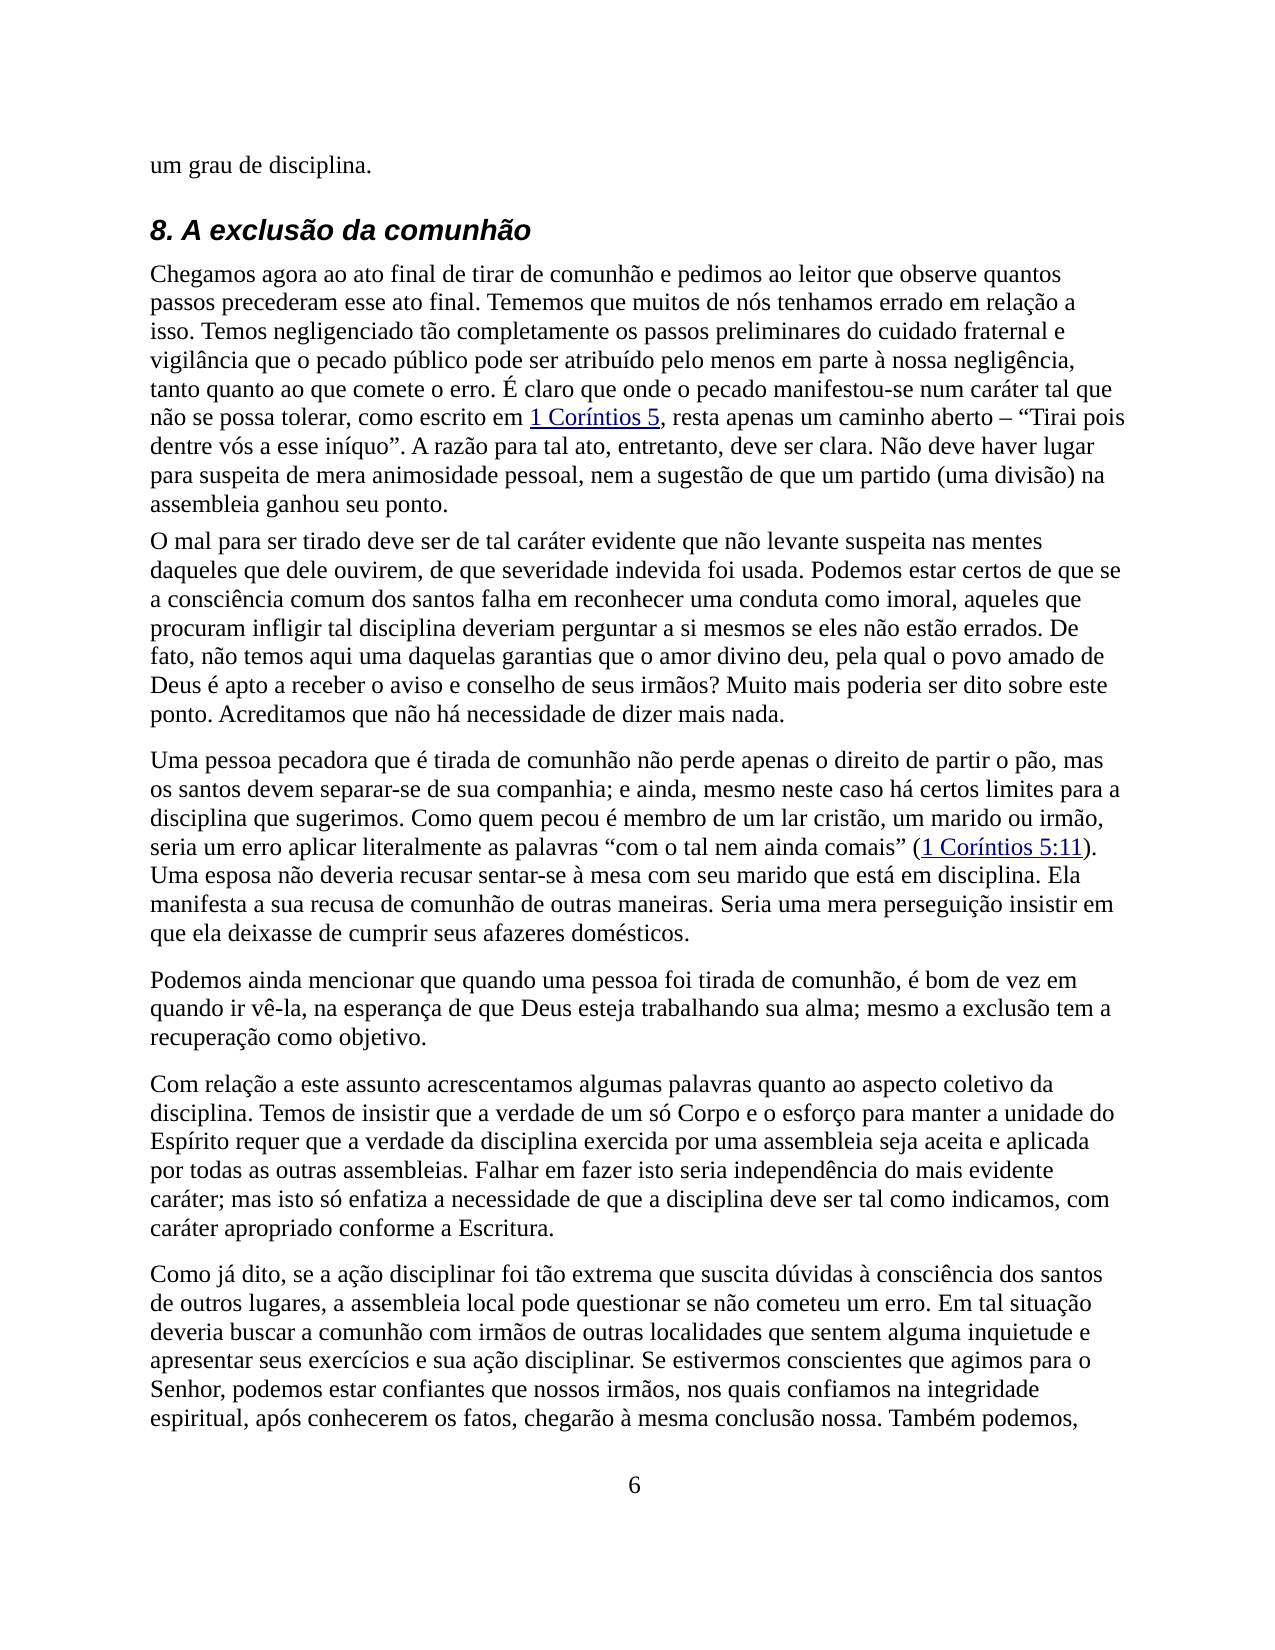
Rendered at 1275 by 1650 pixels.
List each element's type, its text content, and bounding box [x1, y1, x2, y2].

text Uma pessoa pecadora que é tirada de comunhão não perde apenas o direito de partir o pão, mas os santos devem separar-se de sua companhia; e ainda, mesmo neste caso há certos limites para a disciplina que sugerimos. Como quem pecou é membro de um lar cristão, um marido ou irmão, seria um erro aplicar literalmente as palavras “com o tal nem ainda comais” (1 Coríntios 5:11). Uma esposa não deveria recusar sentar-se à mesa com seu marido que está em disciplina. Ela manifesta a sua recusa de comunhão de outras maneiras. Seria uma mera perseguição insistir em que ela deixasse de cumprir seus afazeres domésticos. [150, 746, 1125, 947]
text Podemos ainda mencionar que quando uma pessoa foi tirada de comunhão, é bom de vez em quando ir vê-la, na esperança de que Deus esteja trabalhando sua alma; mesmo a exclusão tem a recuperação como objetivo. [150, 965, 1125, 1051]
text Chegamos agora ao ato final de tirar de comunhão e pedimos ao leitor que observe quantos passos precederam esse ato final. Tememos que muitos de nós tenhamos errado em relação a isso. Temos negligenciado tão completamente os passos preliminares do cuidado fraternal e vigilância que o pecado público pode ser atribuído pelo menos em parte à nossa negligência, tanto quanto ao que comete o erro. É claro que onde o pecado manifestou-se num caráter tal que não se possa tolerar, como escrito em 1 Coríntios 5, resta apenas um caminho aberto – “Tirai pois dentre vós a esse iníquo”. A razão para tal ato, entretanto, deve ser clara. Não deve haver lugar para suspeita de mera animosidade pessoal, nem a sugestão de que um partido (uma divisão) na assembleia ganhou seu ponto. [150, 259, 1125, 517]
subtitle 8. A exclusão da comunhão [150, 213, 1125, 246]
text Com relação a este assunto acrescentamos algumas palavras quanto ao aspecto coletivo da disciplina. Temos de insistir que a verdade de um só Corpo e o esforço para manter a unidade do Espírito requer que a verdade da disciplina exercida por uma assembleia seja aceita e aplicada por todas as outras assembleias. Falhar em fazer isto seria independência do mais evidente caráter; mas isto só enfatiza a necessidade de que a disciplina deve ser tal como indicamos, com caráter apropriado conforme a Escritura. [150, 1069, 1125, 1241]
text Como já dito, se a ação disciplinar foi tão extrema que suscita dúvidas à consciência dos santos de outros lugares, a assembleia local pode questionar se não cometeu um erro. Em tal situação deveria buscar a comunhão com irmãos de outras localidades que sentem alguma inquietude e apresentar seus exercícios e sua ação disciplinar. Se estivermos conscientes que agimos para o Senhor, podemos estar confiantes que nossos irmãos, nos quais confiamos na integridade espiritual, após conhecerem os fatos, chegarão à mesma conclusão nossa. Também podemos, [150, 1259, 1125, 1432]
text O mal para ser tirado deve ser de tal caráter evidente que não levante suspeita nas mentes daqueles que dele ouvirem, de que severidade indevida foi usada. Podemos estar certos de que se a consciência comum dos santos falha em reconhecer uma conduta como imoral, aqueles que procuram infligir tal disciplina deveriam perguntar a si mesmos se eles não estão errados. De fato, não temos aqui uma daquelas garantias que o amor divino deu, pela qual o povo amado de Deus é apto a receber o aviso e conselho de seus irmãos? Muito mais poderia ser dito sobre este ponto. Acreditamos que não há necessidade de dizer mais nada. [150, 526, 1125, 728]
text um grau de disciplina. [150, 150, 1125, 179]
